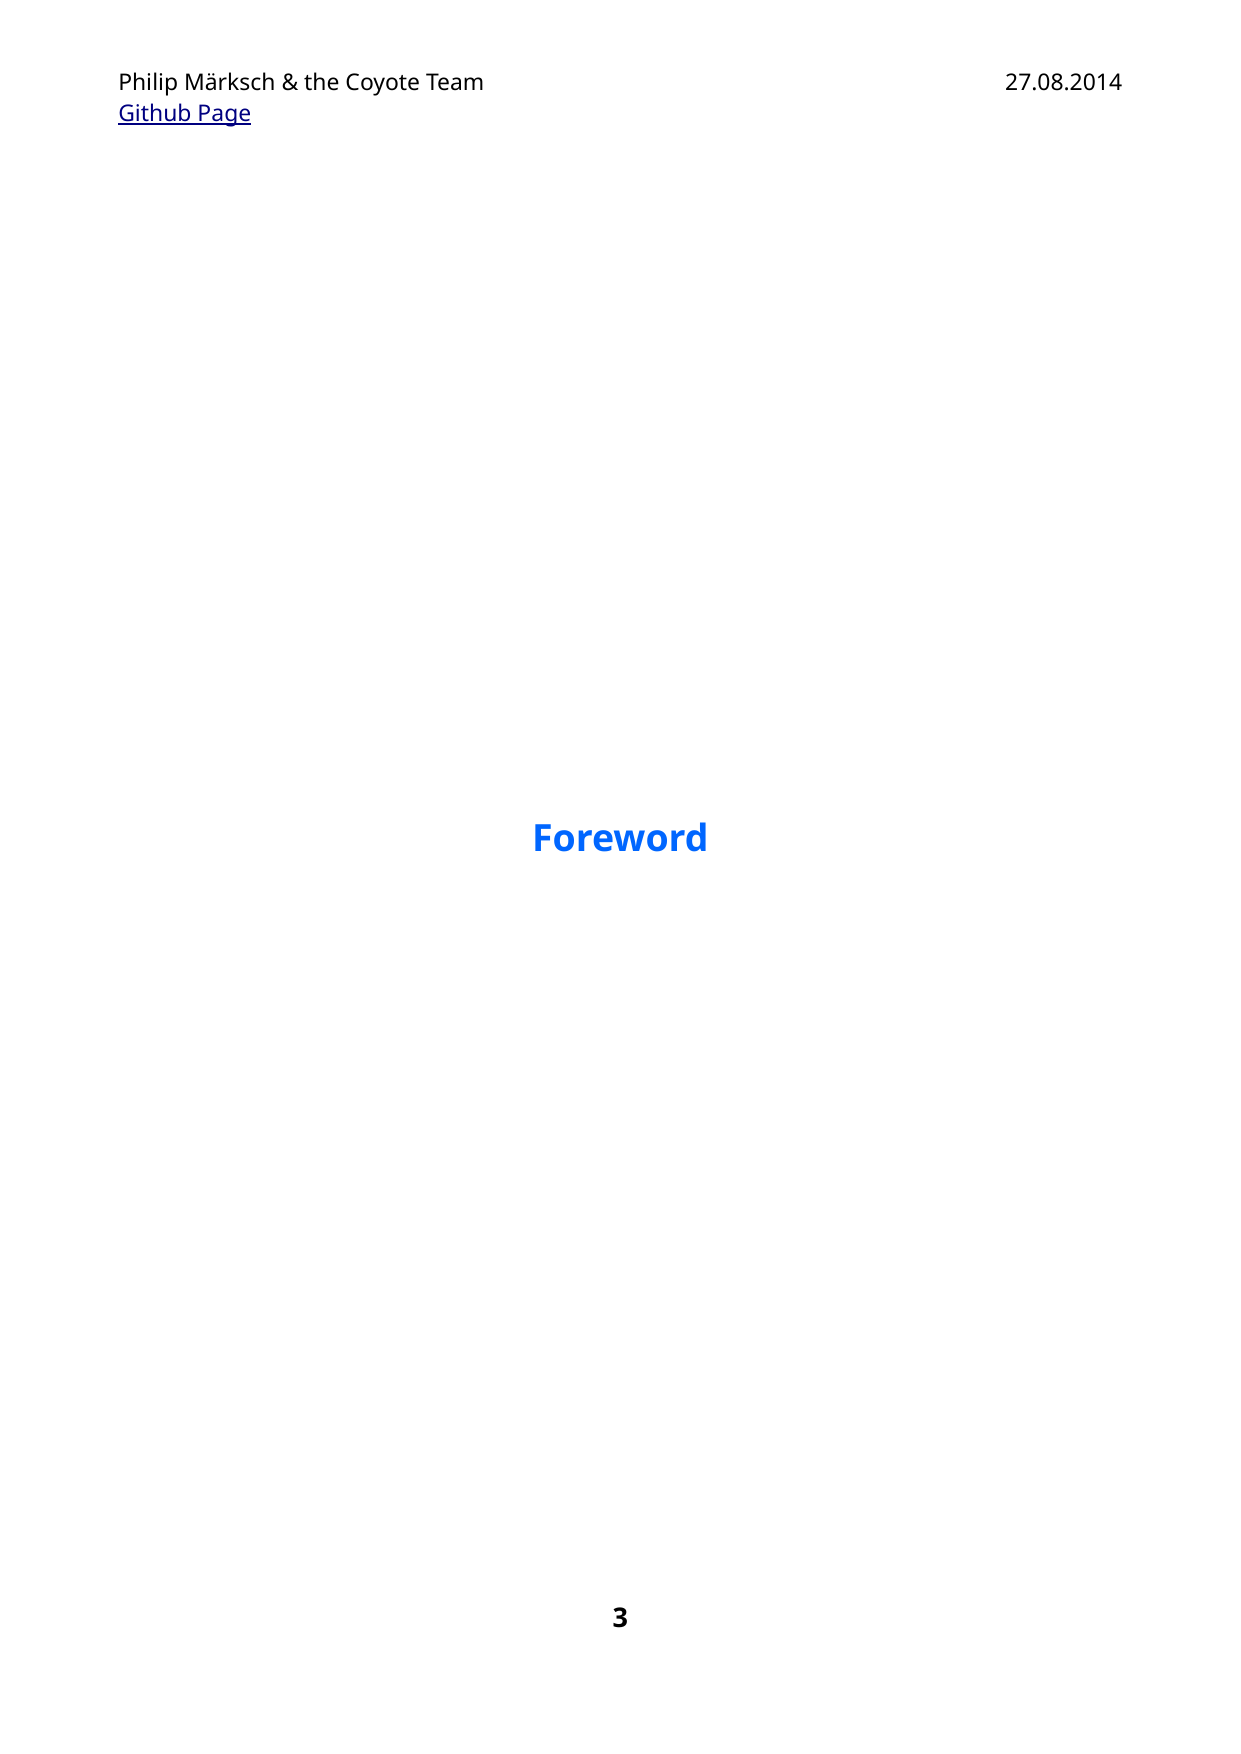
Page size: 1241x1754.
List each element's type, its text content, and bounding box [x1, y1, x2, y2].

text Foreword [118, 811, 1122, 862]
